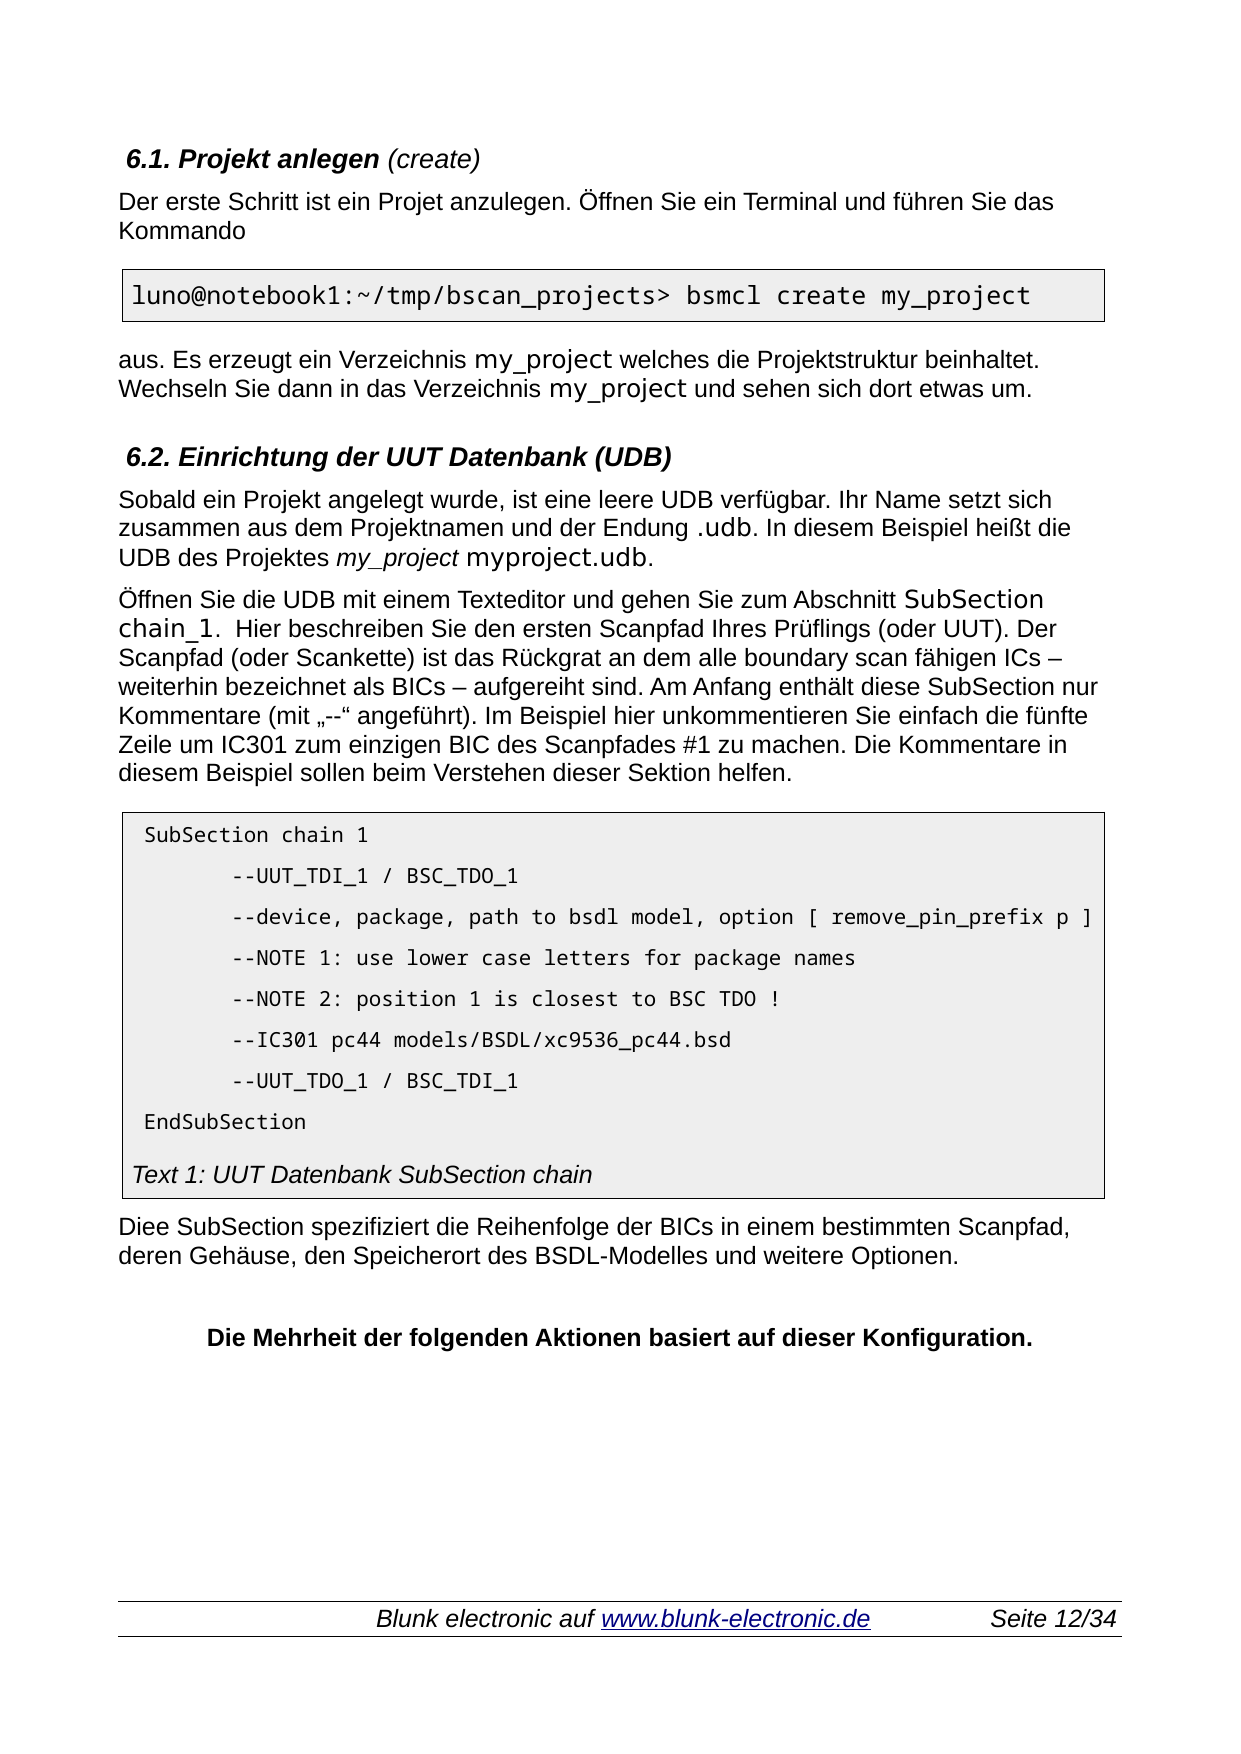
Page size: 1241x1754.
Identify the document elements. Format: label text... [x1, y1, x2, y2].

subtitle Projekt anlegen (create) [118, 143, 1122, 174]
text Diee SubSection spezifiziert die Reihenfolge der BICs in einem bestimmten Scanpfad, deren Gehäuse, den Speicherort des BSDL-Modelles und weitere Optionen. [118, 1212, 1122, 1270]
text --UUT_TDI_1 / BSC_TDO_1 [131, 861, 1096, 890]
text --NOTE 2: position 1 is closest to BSC TDO ! [131, 984, 1096, 1013]
text Text 1: UUT Datenbank SubSection chain [131, 1161, 1096, 1189]
text --NOTE 1: use lower case letters for package names [131, 943, 1096, 972]
subtitle Einrichtung der UUT Datenbank (UDB) [118, 441, 1122, 472]
text Sobald ein Projekt angelegt wurde, ist eine leere UDB verfügbar. Ihr Name setzt sich zusammen aus dem Projektnamen und der Endung .udb. In diesem Beispiel heißt die UDB des Projektes my_project myproject.udb. [118, 485, 1122, 572]
text luno@notebook1:~/tmp/bscan_projects> bsmcl create my_project [131, 278, 1096, 312]
text aus. Es erzeugt ein Verzeichnis my_project welches die Projektstruktur beinhaltet. Wechseln Sie dann in das Verzeichnis my_project und sehen sich dort etwas um. [118, 345, 1122, 403]
text Die Mehrheit der folgenden Aktionen basiert auf dieser Konfiguration. [118, 1323, 1122, 1352]
text --IC301 pc44 models/BSDL/xc9536_pc44.bsd [131, 1025, 1096, 1054]
text --device, package, path to bsdl model, option [ remove_pin_prefix p ] [131, 902, 1096, 931]
text Öffnen Sie die UDB mit einem Texteditor und gehen Sie zum Abschnitt SubSection chain_1. Hier beschreiben Sie den ersten Scanpfad Ihres Prüflings (oder UUT). Der Scanpfad (oder Scankette) ist das Rückgrat an dem alle boundary scan fähigen ICs – weiterhin bezeichnet als BICs – aufgereiht sind. Am Anfang enthält diese SubSection nur Kommentare (mit „--“ angeführt). Im Beispiel hier unkommentieren Sie einfach die fünfte Zeile um IC301 zum einzigen BIC des Scanpfades #1 zu machen. Die Kommentare in diesem Beispiel sollen beim Verstehen dieser Sektion helfen. [118, 585, 1122, 787]
text SubSection chain 1 [131, 821, 1096, 849]
text --UUT_TDO_1 / BSC_TDI_1 [131, 1066, 1096, 1094]
text Der erste Schritt ist ein Projet anzulegen. Öffnen Sie ein Terminal und führen Sie das Kommando [118, 187, 1122, 244]
text EndSubSection [131, 1107, 1096, 1136]
